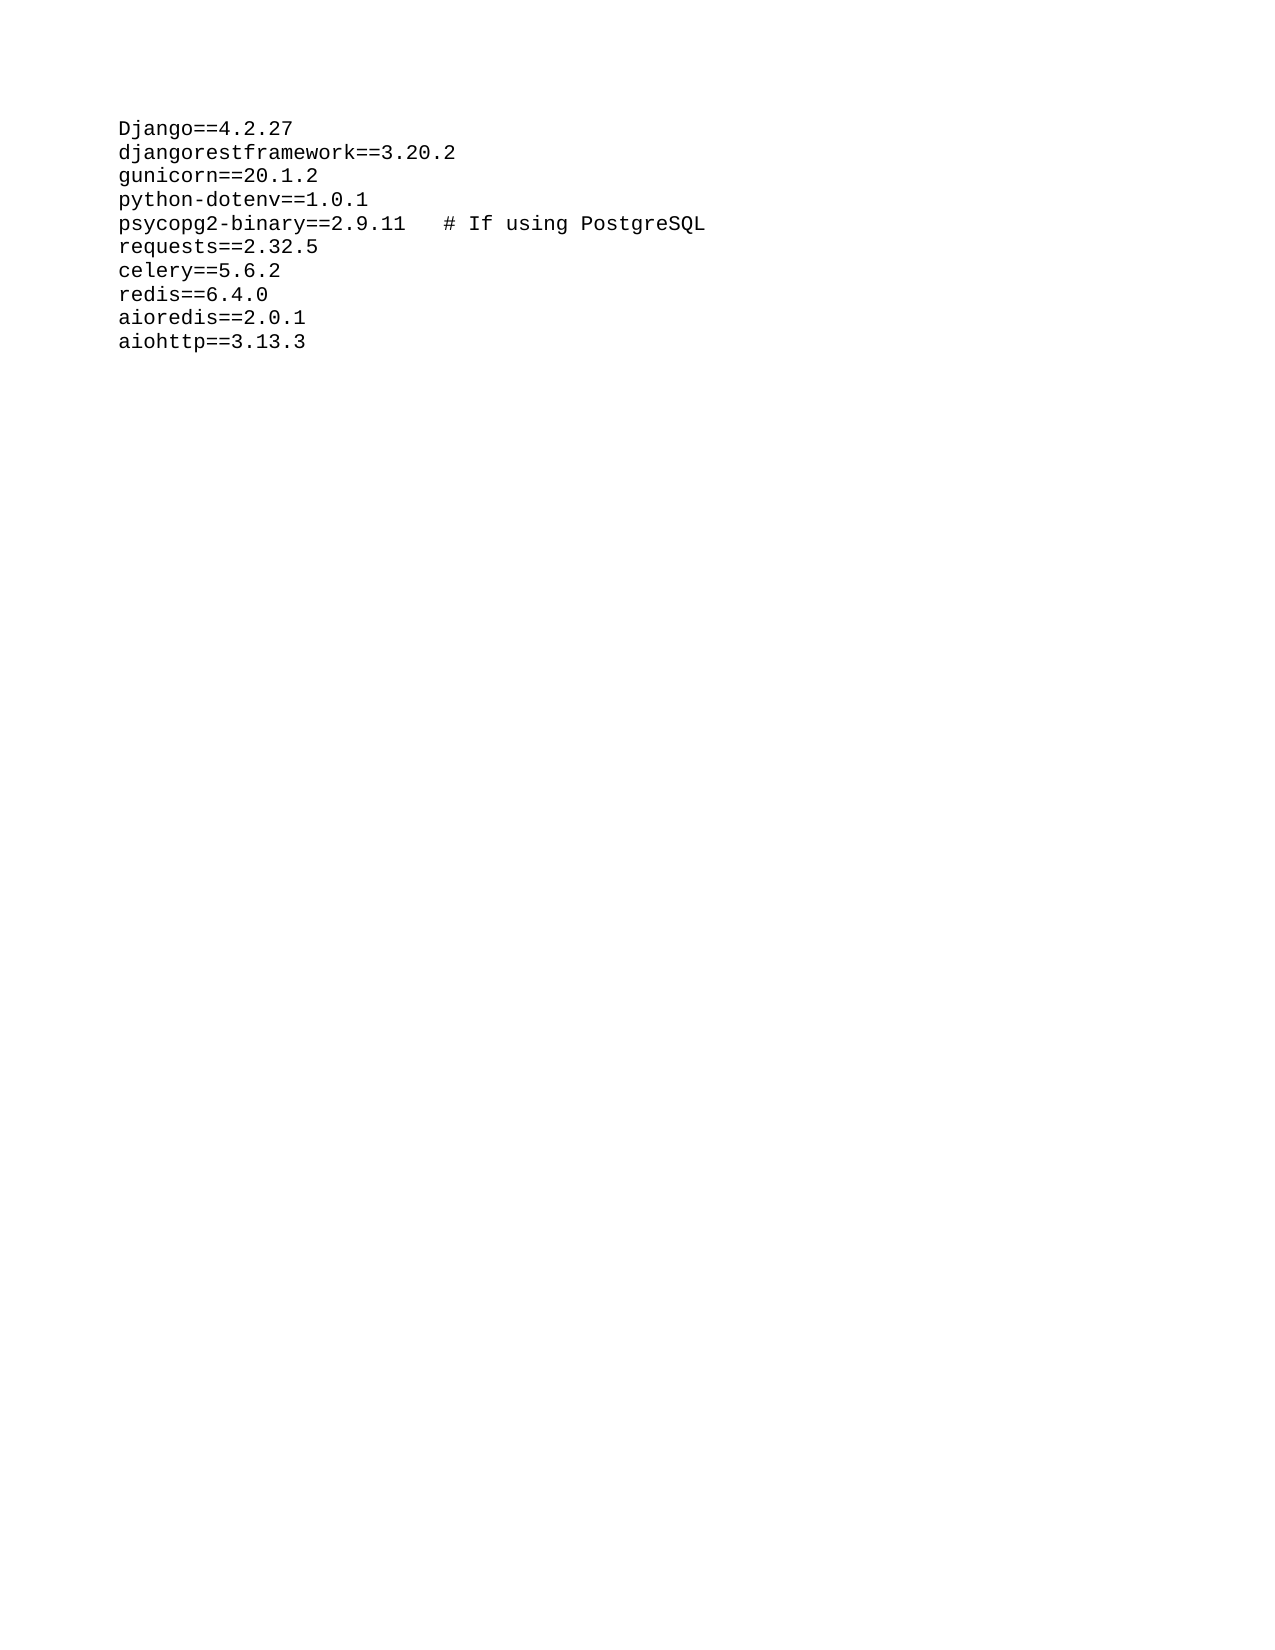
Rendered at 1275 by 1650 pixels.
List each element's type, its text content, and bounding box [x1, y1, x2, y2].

text djangorestframework==3.20.2 [118, 142, 1157, 165]
text psycopg2-binary==2.9.11 # If using PostgreSQL [118, 213, 1157, 236]
text celery==5.6.2 [118, 260, 1157, 284]
text aiohttp==3.13.3 [118, 331, 1157, 354]
text aioredis==2.0.1 [118, 307, 1157, 331]
text requests==2.32.5 [118, 236, 1157, 260]
text gunicorn==20.1.2 [118, 165, 1157, 189]
text redis==6.4.0 [118, 284, 1157, 307]
text Django==4.2.27 [118, 118, 1157, 142]
text python-dotenv==1.0.1 [118, 189, 1157, 213]
